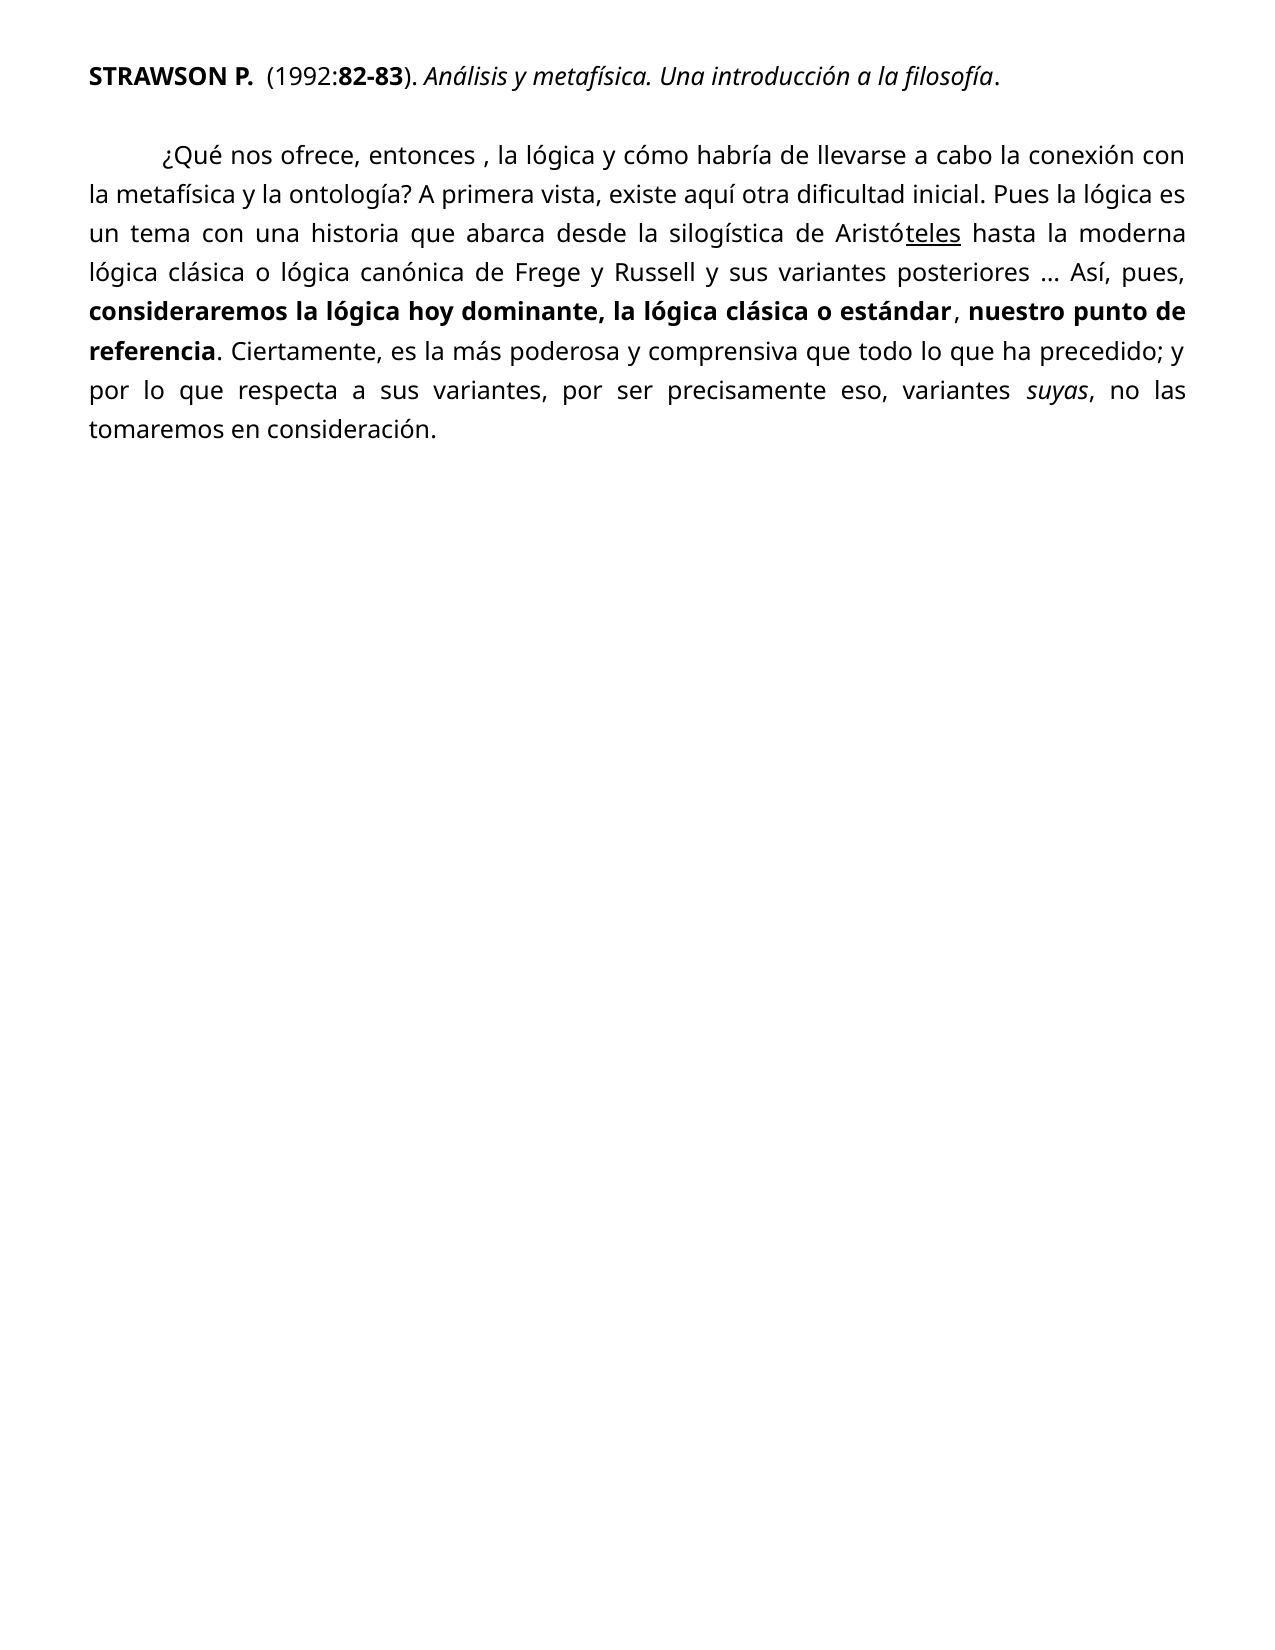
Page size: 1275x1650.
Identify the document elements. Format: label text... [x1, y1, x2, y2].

text STRAWSON P. (1992:82-83). Análisis y metafísica. Una introducción a la filosofía. [88, 59, 1186, 93]
text ¿Qué nos ofrece, entonces , la lógica y cómo habría de llevarse a cabo la conexión con la metafísica y la ontología? A primera vista, existe aquí otra dificultad inicial. Pues la lógica es un tema con una historia que abarca desde la silogística de Aristóteles hasta la moderna lógica clásica o lógica canónica de Frege y Russell y sus variantes posteriores … Así, pues, consideraremos la lógica hoy dominante, la lógica clásica o estándar, nuestro punto de referencia. Ciertamente, es la más poderosa y comprensiva que todo lo que ha precedido; y por lo que respecta a sus variantes, por ser precisamente eso, variantes suyas, no las tomaremos en consideración. [88, 137, 1186, 446]
